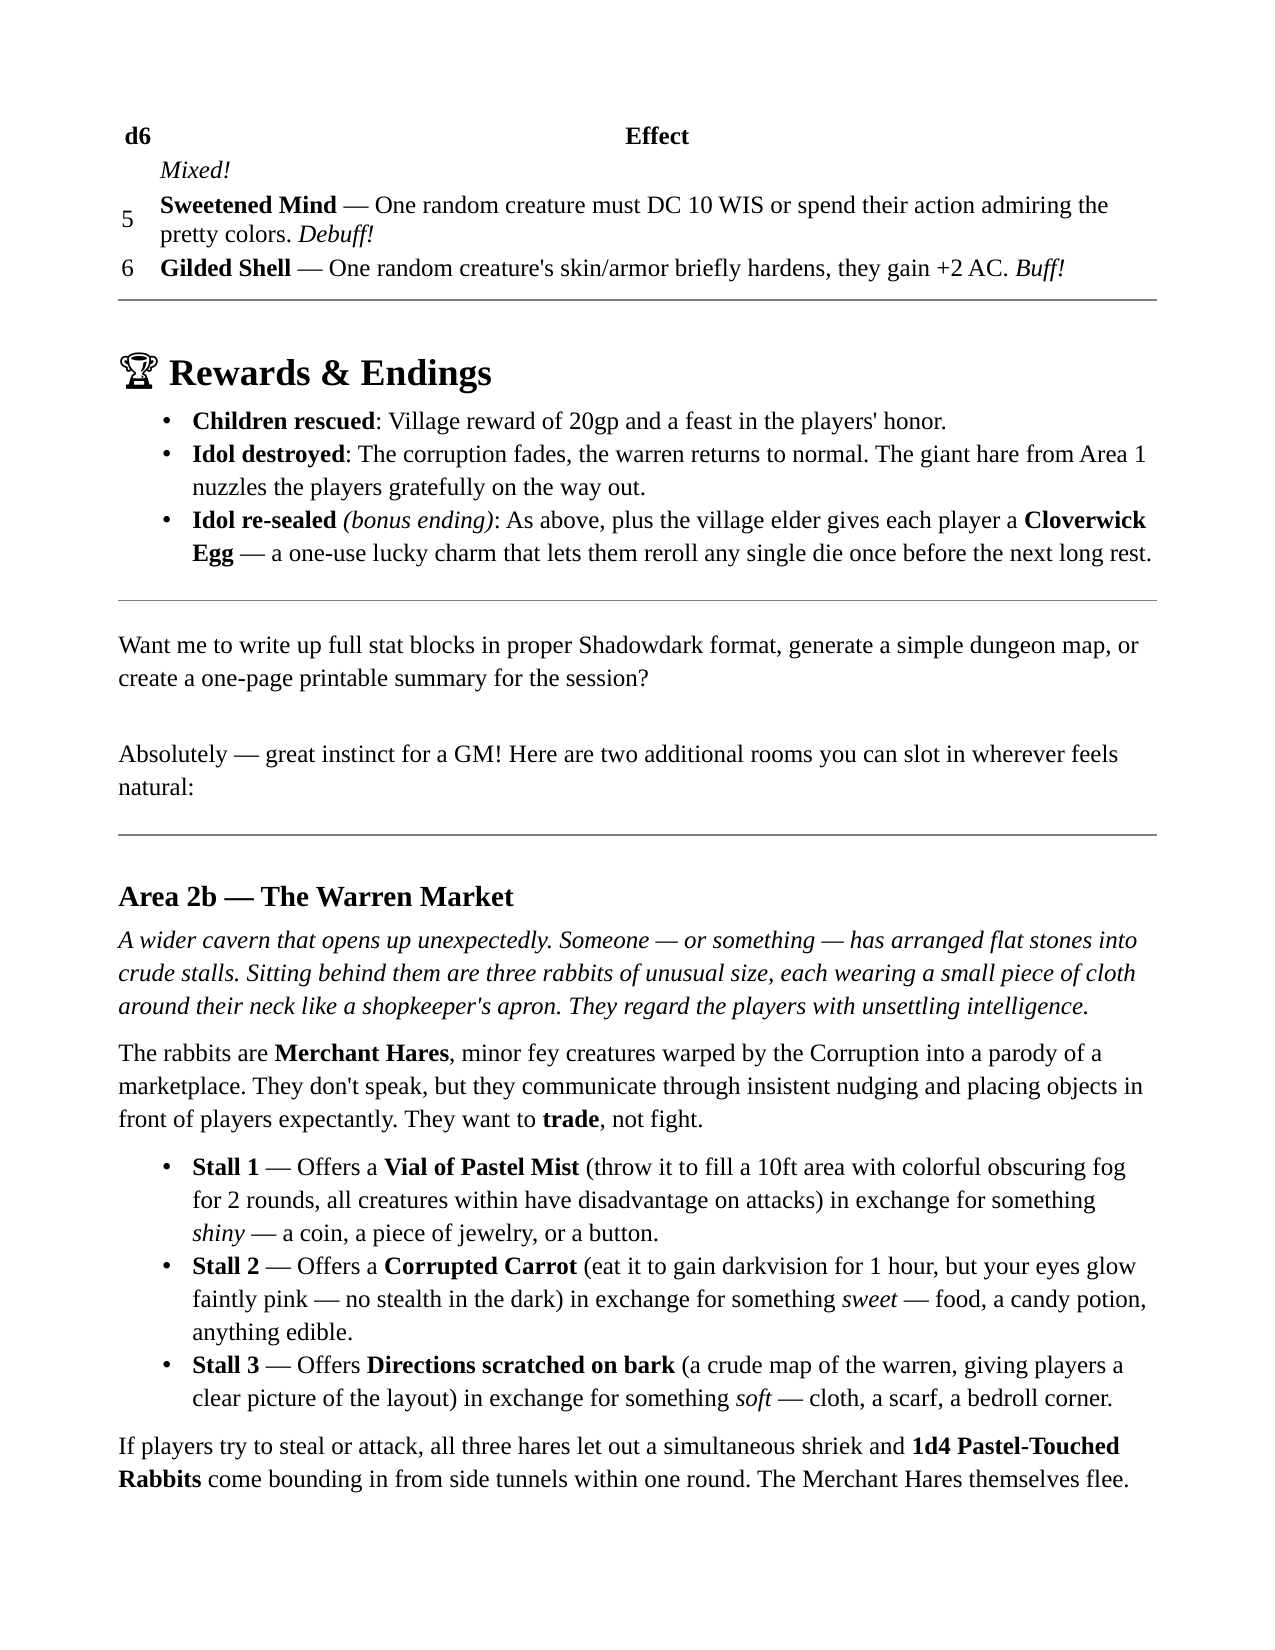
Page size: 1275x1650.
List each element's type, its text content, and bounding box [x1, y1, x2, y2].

table_header d6 [118, 118, 157, 153]
text If players try to steal or attack, all three hares let out a simultaneous shriek and 1d4 Pastel-Touched Rabbits come bounding in from side tunnels within one round. The Merchant Hares themselves flee. [118, 1431, 1157, 1493]
table_cell Gilded Shell — One random creature's skin/armor briefly hardens, they gain +2 AC. Buff! [157, 251, 1157, 285]
list Idol re-sealed (bonus ending): As above, plus the village elder gives each player a Cloverwick Egg — a one-use lucky charm that lets them reroll any single die once before the next long rest. [162, 505, 1157, 567]
list Stall 1 — Offers a Vial of Pastel Mist (throw it to fill a 10ft area with colorful obscuring fog for 2 rounds, all creatures within have disadvantage on attacks) in exchange for something shiny — a coin, a piece of jewelry, or a button. [162, 1152, 1157, 1247]
list Stall 3 — Offers Directions scratched on bark (a crude map of the warren, giving players a clear picture of the layout) in exchange for something soft — cloth, a scarf, a bedroll corner. [162, 1350, 1157, 1412]
list Stall 2 — Offers a Corrupted Carrot (eat it to gain darkvision for 1 hour, but your eyes glow faintly pink — no stealth in the dark) in exchange for something sweet — food, a candy potion, anything edible. [162, 1251, 1157, 1346]
text Want me to write up full stat blocks in proper Shadowdark format, generate a simple dungeon map, or create a one-page printable summary for the session? [118, 630, 1157, 692]
text The rabbits are Merchant Hares, minor fey creatures warped by the Corruption into a parody of a marketplace. They don't speak, but they communicate through insistent nudging and placing objects in front of players expectantly. They want to trade, not fight. [118, 1038, 1157, 1133]
text A wider cavern that opens up unexpectedly. Someone — or something — has arranged flat stones into crude stalls. Sitting behind them are three rabbits of unusual size, each wearing a small piece of cloth around their neck like a shopkeeper's apron. They regard the players with unsettling intelligence. [118, 925, 1157, 1019]
subtitle Area 2b — The Warren Market [118, 879, 1157, 912]
table_cell Mixed! [157, 153, 1157, 187]
list Children rescued: Village reward of 20gp and a feast in the players' honor. [162, 406, 1157, 435]
table_header Effect [157, 118, 1157, 153]
table_cell Sweetened Mind — One random creature must DC 10 WIS or spend their action admiring the pretty colors. Debuff! [157, 187, 1157, 251]
subtitle 🏆 Rewards & Endings [118, 350, 1157, 393]
text Absolutely — great instinct for a GM! Here are two additional rooms you can slot in wherever feels natural: [118, 739, 1157, 801]
table_cell 5 [118, 187, 157, 251]
table_cell 6 [118, 251, 157, 285]
list Idol destroyed: The corruption fades, the warren returns to normal. The giant hare from Area 1 nuzzles the players gratefully on the way out. [162, 439, 1157, 501]
table_cell [118, 153, 157, 187]
